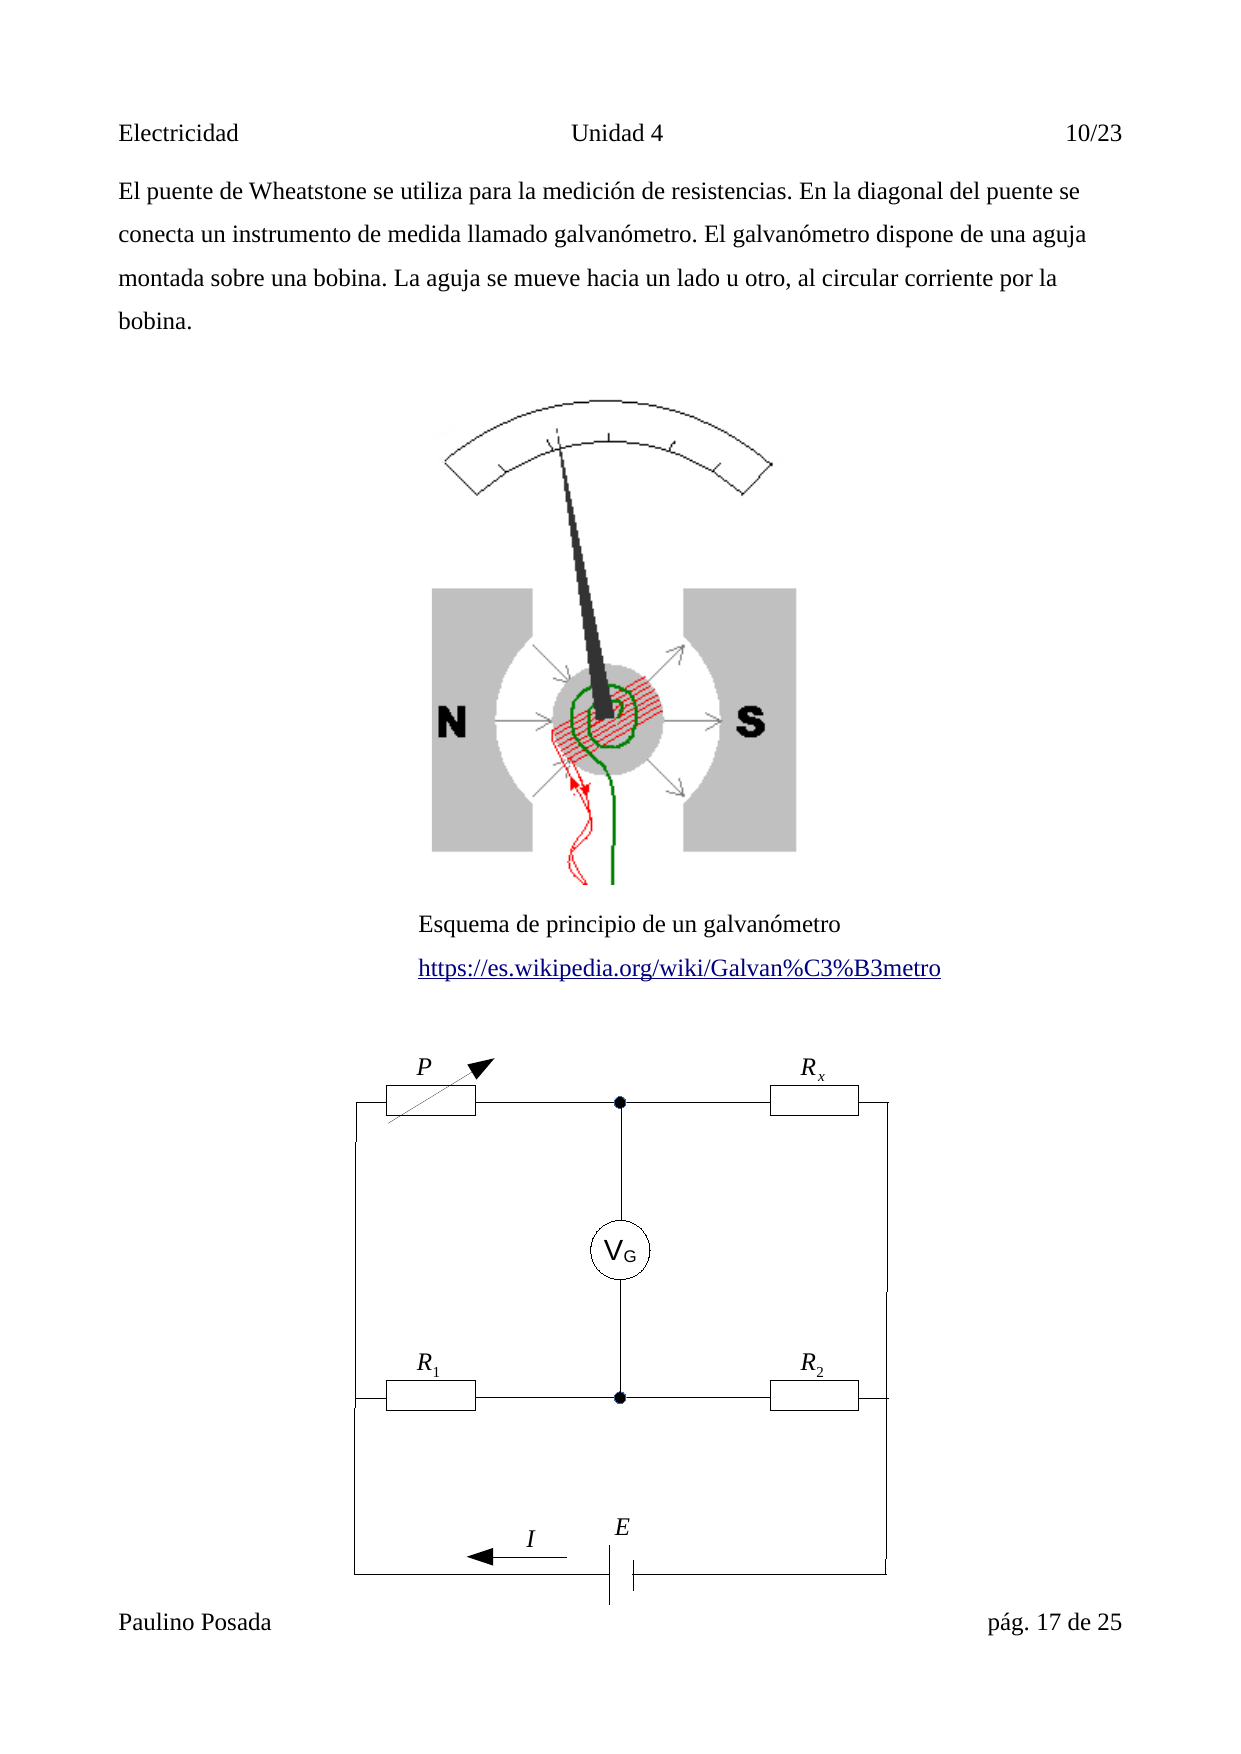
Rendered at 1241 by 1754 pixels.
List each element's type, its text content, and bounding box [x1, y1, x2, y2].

text https://es.wikipedia.org/wiki/Galvan%C3%B3metro [118, 953, 1122, 981]
text El puente de Wheatstone se utiliza para la medición de resistencias. En la diagonal del puente se conecta un instrumento de medida llamado galvanómetro. El galvanómetro dispone de una aguja montada sobre una bobina. La aguja se mueve hacia un lado u otro, al circular corriente por la bobina. [118, 176, 1122, 334]
picture [431, 392, 809, 885]
text Esquema de principio de un galvanómetro [118, 909, 1122, 938]
